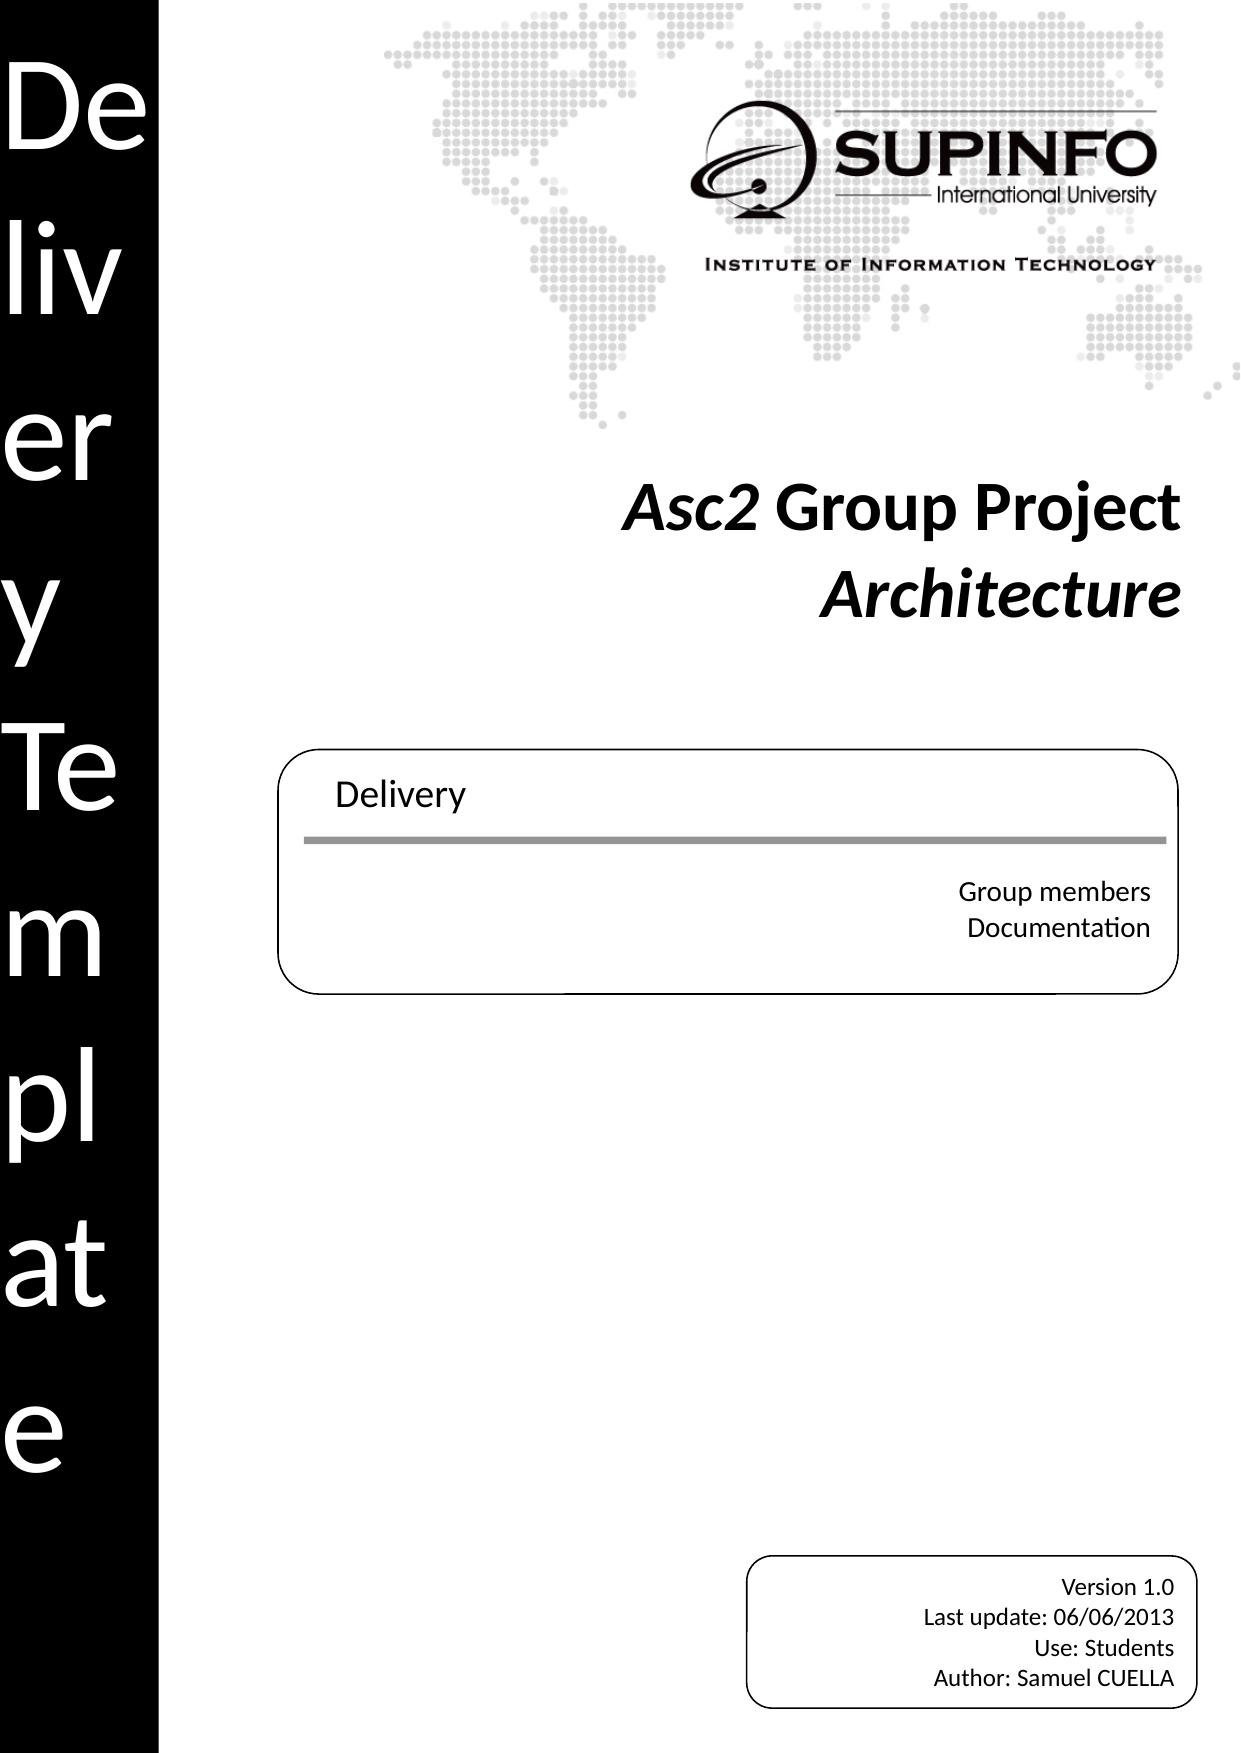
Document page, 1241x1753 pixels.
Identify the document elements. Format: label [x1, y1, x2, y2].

picture [384, 3, 1241, 429]
